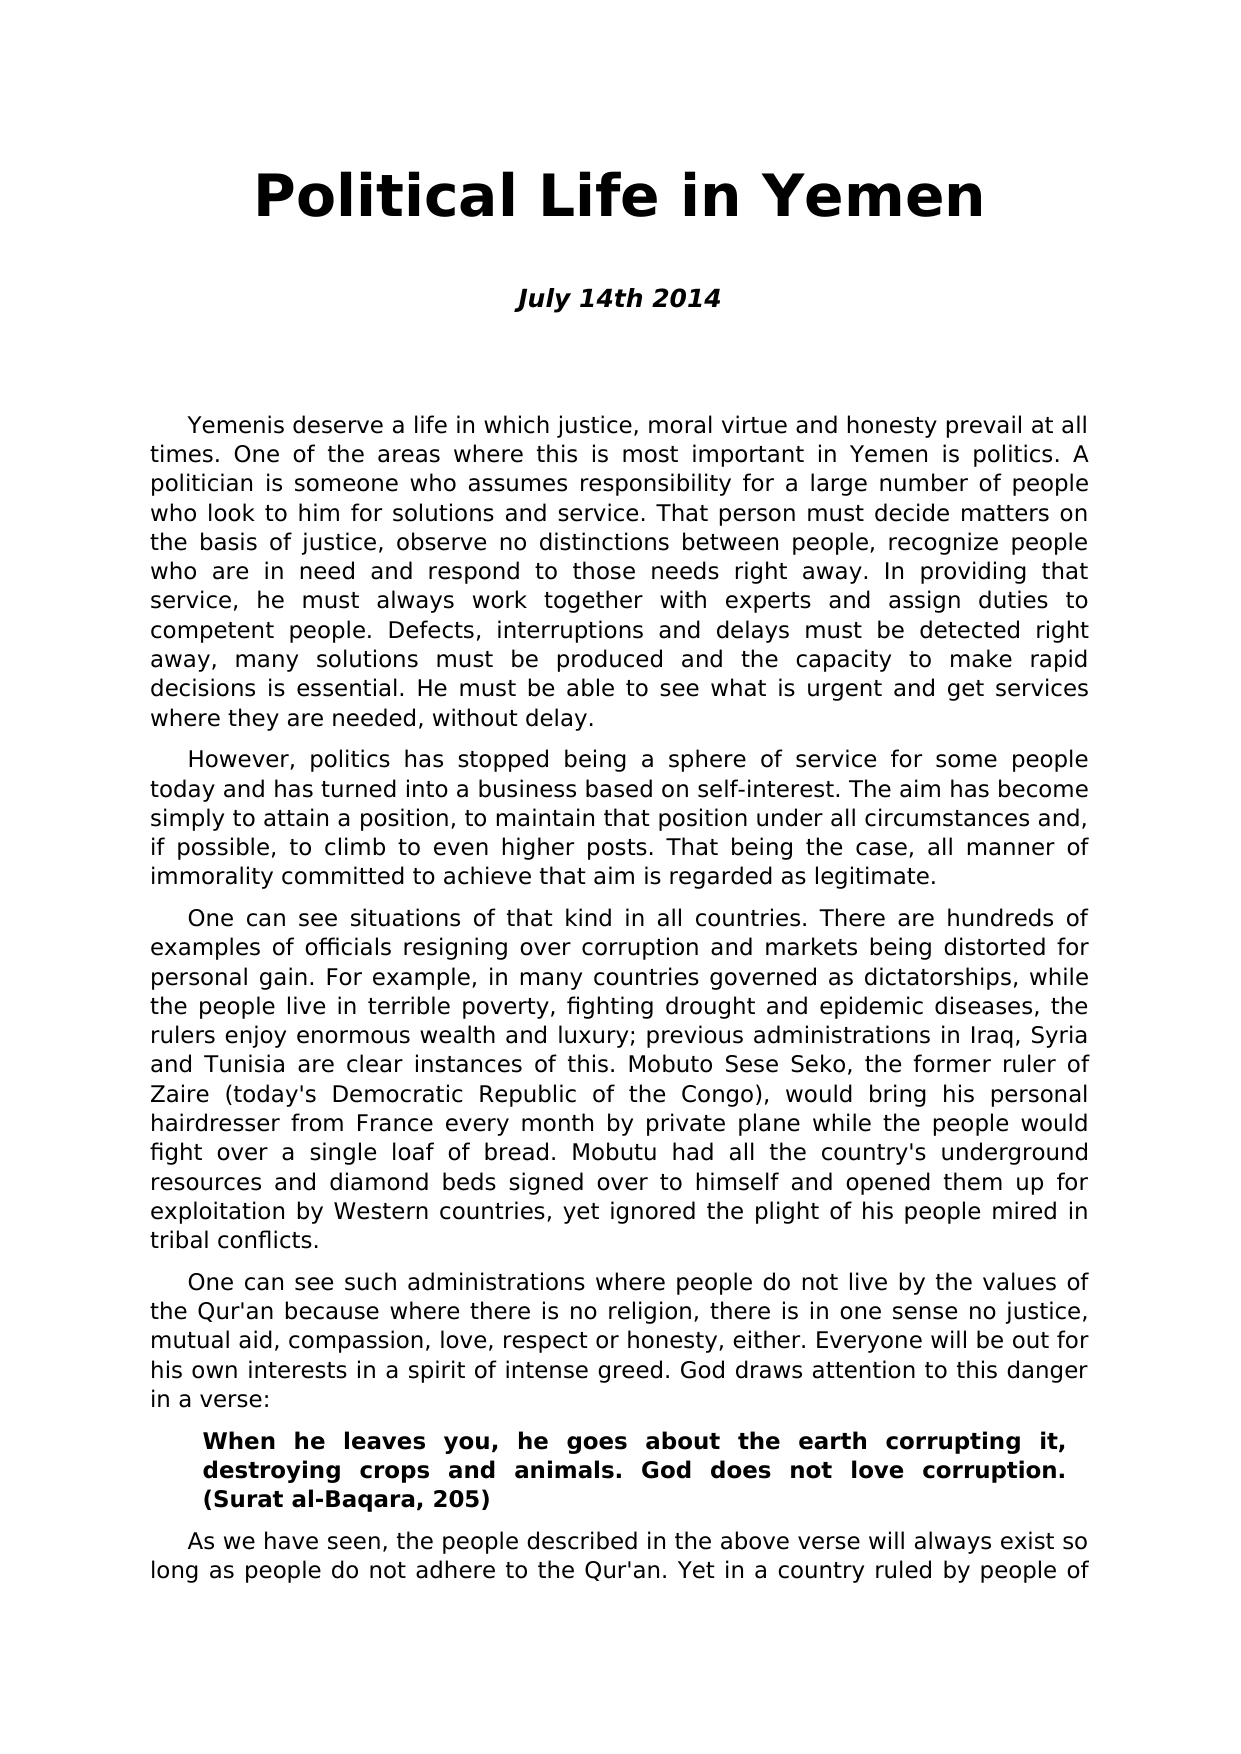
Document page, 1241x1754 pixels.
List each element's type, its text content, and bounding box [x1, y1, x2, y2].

text As we have seen, the people described in the above verse will always exist so long as people do not adhere to the Qur'an. Yet in a country ruled by people of [150, 1528, 1090, 1584]
subtitle Political Life in Yemen [150, 162, 1090, 230]
text When he leaves you, he goes about the earth corrupting it, destroying crops and animals. God does not love corruption. (Surat al-Baqara, 205) [202, 1428, 1068, 1513]
text July 14th 2014 [150, 285, 1090, 314]
text One can see such administrations where people do not live by the values of the Qur'an because where there is no religion, there is in one sense no justice, mutual aid, compassion, love, respect or honesty, either. Everyone will be out for his own interests in a spirit of intense greed. God draws attention to this danger in a verse: [150, 1269, 1090, 1413]
text One can see situations of that kind in all countries. There are hundreds of examples of officials resigning over corruption and markets being distorted for personal gain. For example, in many countries governed as dictatorships, while the people live in terrible poverty, fighting drought and epidemic diseases, the rulers enjoy enormous wealth and luxury; previous administrations in Iraq, Syria and Tunisia are clear instances of this. Mobuto Sese Seko, the former ruler of Zaire (today's Democratic Republic of the Congo), would bring his personal hairdresser from France every month by private plane while the people would fight over a single loaf of bread. Mobutu had all the country's underground resources and diamond beds signed over to himself and opened them up for exploitation by Western countries, yet ignored the plight of his people mired in tribal conflicts. [150, 905, 1090, 1254]
text Yemenis deserve a life in which justice, moral virtue and honesty prevail at all times. One of the areas where this is most important in Yemen is politics. A politician is someone who assumes responsibility for a large number of people who look to him for solutions and service. That person must decide matters on the basis of justice, observe no distinctions between people, recognize people who are in need and respond to those needs right away. In providing that service, he must always work together with experts and assign duties to competent people. Defects, interruptions and delays must be detected right away, many solutions must be produced and the capacity to make rapid decisions is essential. He must be able to see what is urgent and get services where they are needed, without delay. [150, 412, 1090, 731]
text However, politics has stopped being a sphere of service for some people today and has turned into a business based on self-interest. The aim has become simply to attain a position, to maintain that position under all circumstances and, if possible, to climb to even higher posts. That being the case, all manner of immorality committed to achieve that aim is regarded as legitimate. [150, 746, 1090, 890]
